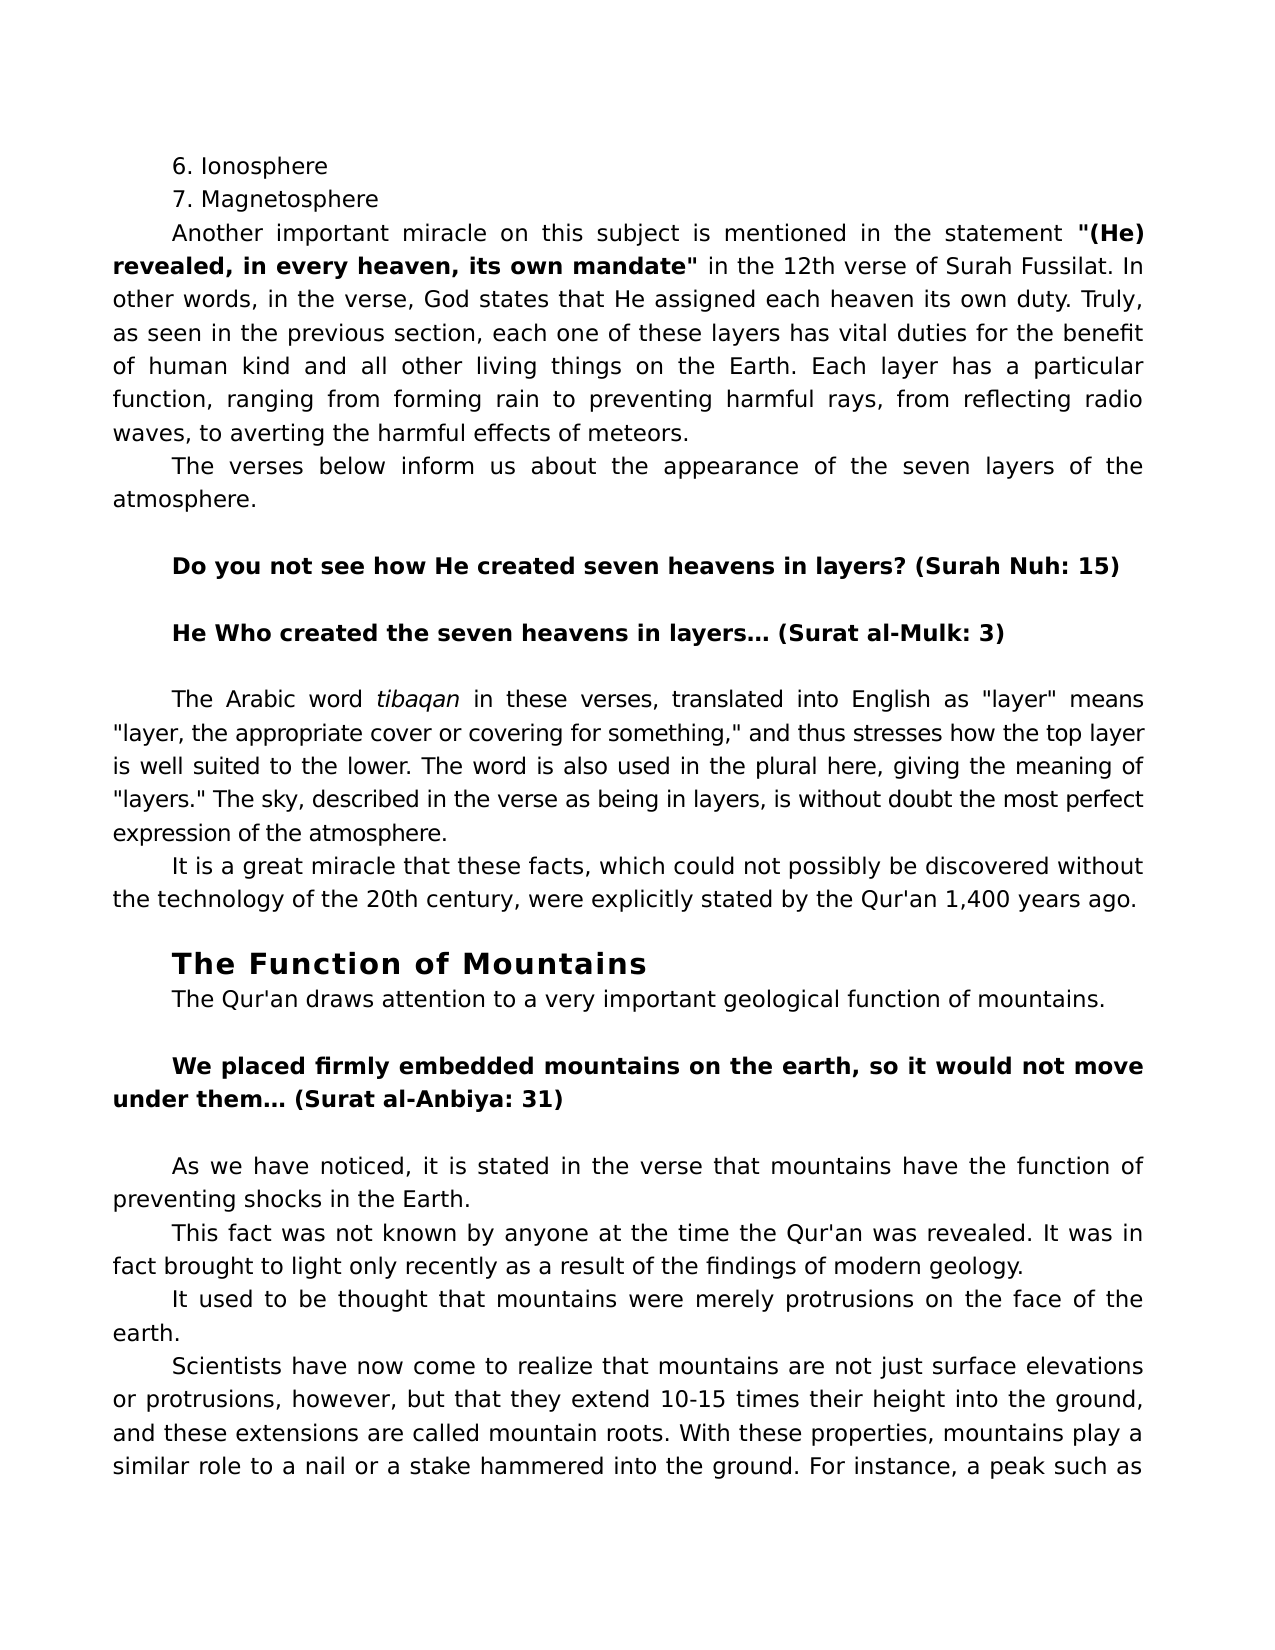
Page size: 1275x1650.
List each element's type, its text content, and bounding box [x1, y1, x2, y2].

text 6. Ionosphere [112, 148, 1145, 181]
text Scientists have now come to realize that mountains are not just surface elevations or protrusions, however, but that they extend 10-15 times their height into the ground, and these extensions are called mountain roots. With these properties, mountains play a similar role to a nail or a stake hammered into the ground. For instance, a peak such as [112, 1348, 1145, 1481]
text We placed firmly embedded mountains on the earth, so it would not move under them… (Surat al-Anbiya: 31) [112, 1048, 1145, 1114]
text Another important miracle on this subject is mentioned in the statement "(He) revealed, in every heaven, its own mandate" in the 12th verse of Surah Fussilat. In other words, in the verse, God states that He assigned each heaven its own duty. Truly, as seen in the previous section, each one of these layers has vital duties for the benefit of human kind and all other living things on the Earth. Each layer has a particular function, ranging from forming rain to preventing harmful rays, from reflecting radio waves, to averting the harmful effects of meteors. [112, 214, 1145, 448]
text It used to be thought that mountains were merely protrusions on the face of the earth. [112, 1281, 1145, 1348]
text The Function of Mountains [112, 948, 1145, 981]
text The Arabic word tibaqan in these verses, translated into English as "layer" means "layer, the appropriate cover or covering for something," and thus stresses how the top layer is well suited to the lower. The word is also used in the plural here, giving the meaning of "layers." The sky, described in the verse as being in layers, is without doubt the most perfect expression of the atmosphere. [112, 681, 1145, 848]
text He Who created the seven heavens in layers… (Surat al-Mulk: 3) [112, 614, 1145, 648]
text Do you not see how He created seven heavens in layers? (Surah Nuh: 15) [112, 548, 1145, 581]
text This fact was not known by anyone at the time the Qur'an was revealed. It was in fact brought to light only recently as a result of the findings of modern geology. [112, 1214, 1145, 1281]
text As we have noticed, it is stated in the verse that mountains have the function of preventing shocks in the Earth. [112, 1148, 1145, 1214]
text It is a great miracle that these facts, which could not possibly be discovered without the technology of the 20th century, were explicitly stated by the Qur'an 1,400 years ago. [112, 848, 1145, 914]
text The verses below inform us about the appearance of the seven layers of the atmosphere. [112, 448, 1145, 514]
text 7. Magnetosphere [112, 181, 1145, 214]
text The Qur'an draws attention to a very important geological function of mountains. [112, 981, 1145, 1014]
